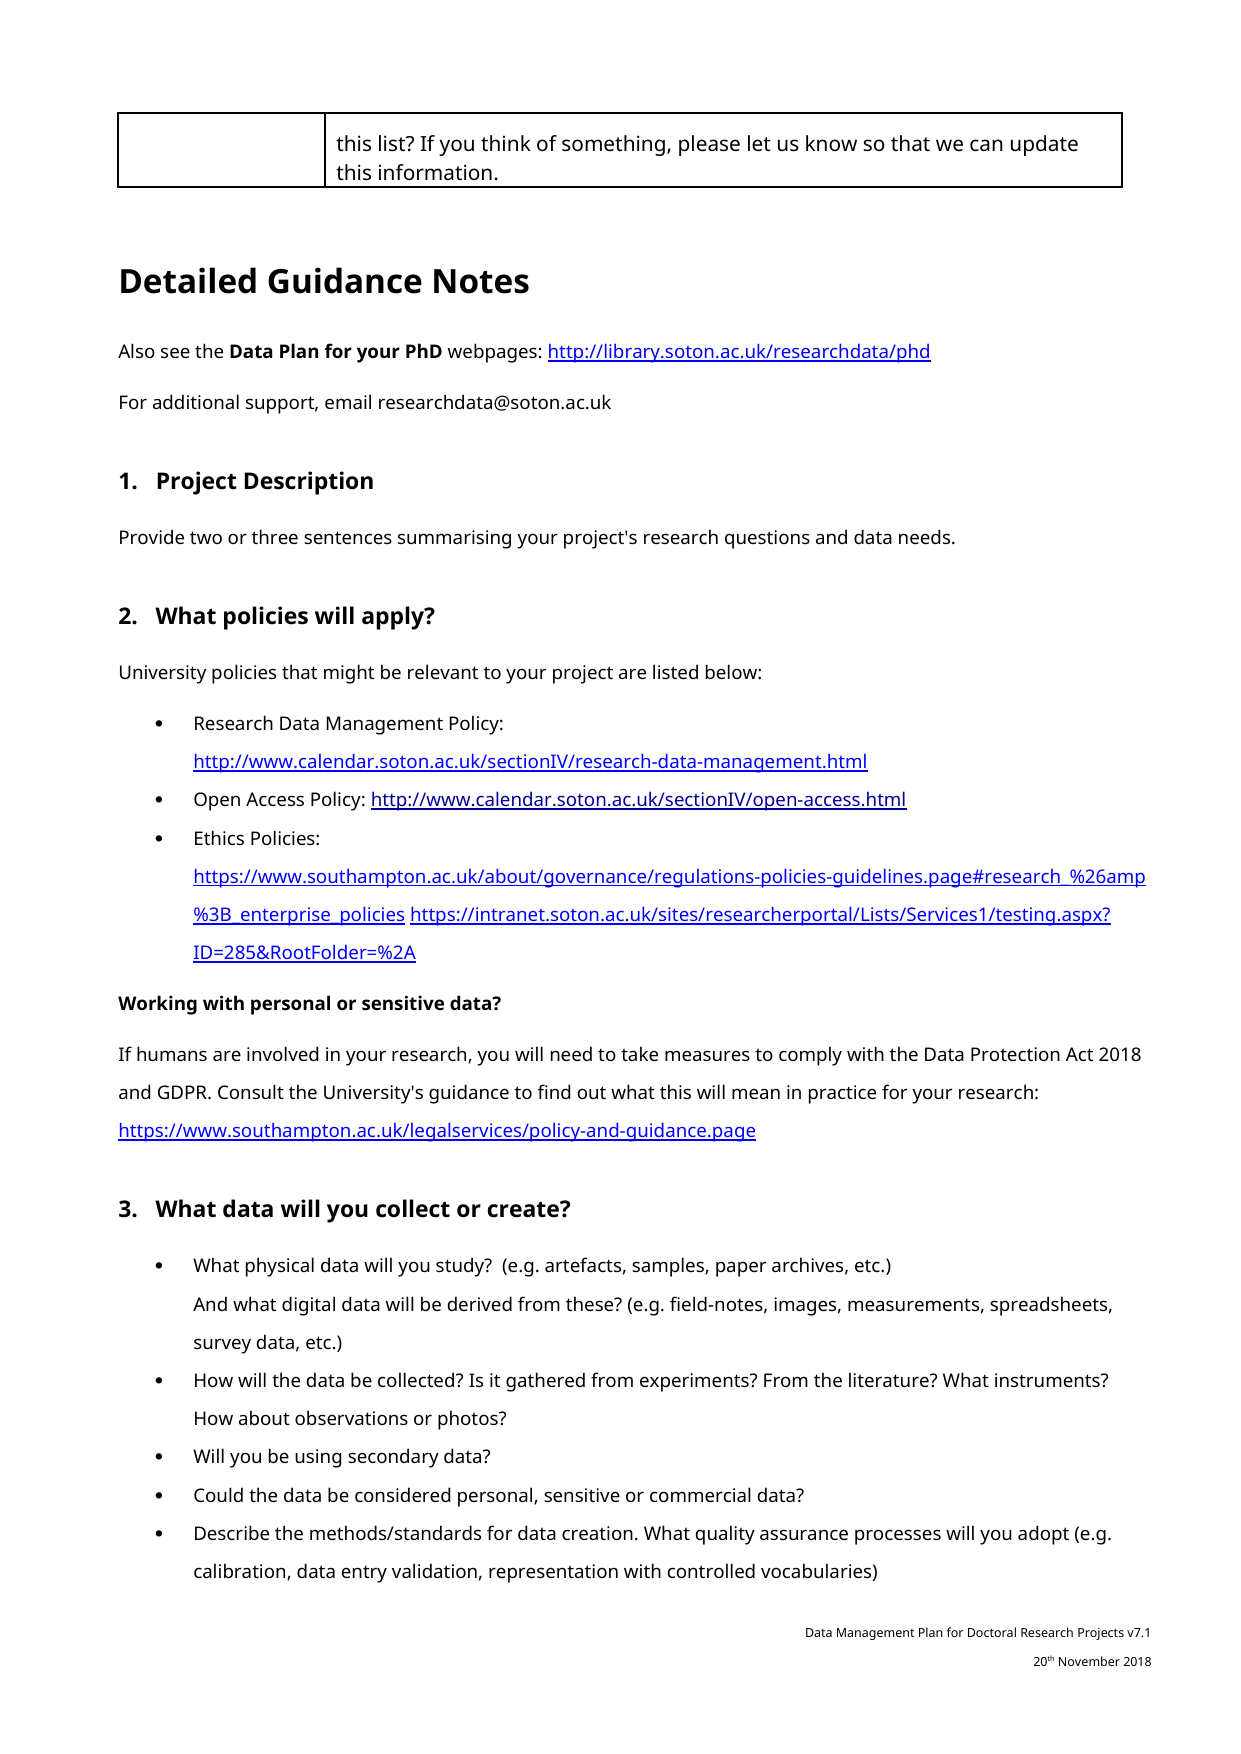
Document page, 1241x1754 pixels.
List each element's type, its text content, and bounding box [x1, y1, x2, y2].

list Research Data Management Policy: http://www.calendar.soton.ac.uk/sectionIV/research-data-management.html [156, 710, 1152, 774]
list Ethics Policies: https://www.southampton.ac.uk/about/governance/regulations-policies-guidelines.page#research_%26amp%3B_enterprise_policies https://intranet.soton.ac.uk/sites/researcherportal/Lists/Services1/testing.aspx?ID=285&RootFolder=%2A [156, 825, 1152, 965]
list Describe the methods/standards for data creation. What quality assurance processes will you adopt (e.g. calibration, data entry validation, representation with controlled vocabularies) [156, 1520, 1152, 1584]
text For additional support, email researchdata@soton.ac.uk [118, 389, 1152, 415]
list Will you be using secondary data? [156, 1444, 1152, 1469]
subtitle Project Description [118, 465, 1152, 496]
text Also see the Data Plan for your PhD webpages: http://library.soton.ac.uk/researchdata/phd [118, 339, 1152, 364]
list Open Access Policy: http://www.calendar.soton.ac.uk/sectionIV/open-access.html [156, 787, 1152, 812]
list How will the data be collected? Is it gathered from experiments? From the literature? What instruments? How about observations or photos? [156, 1367, 1152, 1431]
list Could the data be considered personal, sensitive or commercial data? [156, 1482, 1152, 1508]
table_cell this list? If you think of something, please let us know so that we can update this information. [326, 114, 1121, 186]
subtitle What data will you collect or create? [118, 1193, 1152, 1224]
list What physical data will you study? (e.g. artefacts, samples, paper archives, etc.) And what digital data will be derived from these? (e.g. field-notes, images, measurements, spreadsheets, survey data, etc.) [156, 1253, 1152, 1355]
table_cell [119, 114, 324, 186]
text Provide two or three sentences summarising your project's research questions and data needs. [118, 524, 1152, 550]
text University policies that might be relevant to your project are listed below: [118, 659, 1152, 685]
text If humans are involved in your research, you will need to take measures to comply with the Data Protection Act 2018 and GDPR. Consult the University's guidance to find out what this will mean in practice for your research: https://www.southampton.ac.uk/legalservices/policy-and-guidance.page [118, 1041, 1152, 1143]
subtitle What policies will apply? [118, 600, 1152, 631]
text Working with personal or sensitive data? [118, 990, 1152, 1016]
subtitle Detailed Guidance Notes [118, 258, 1152, 303]
